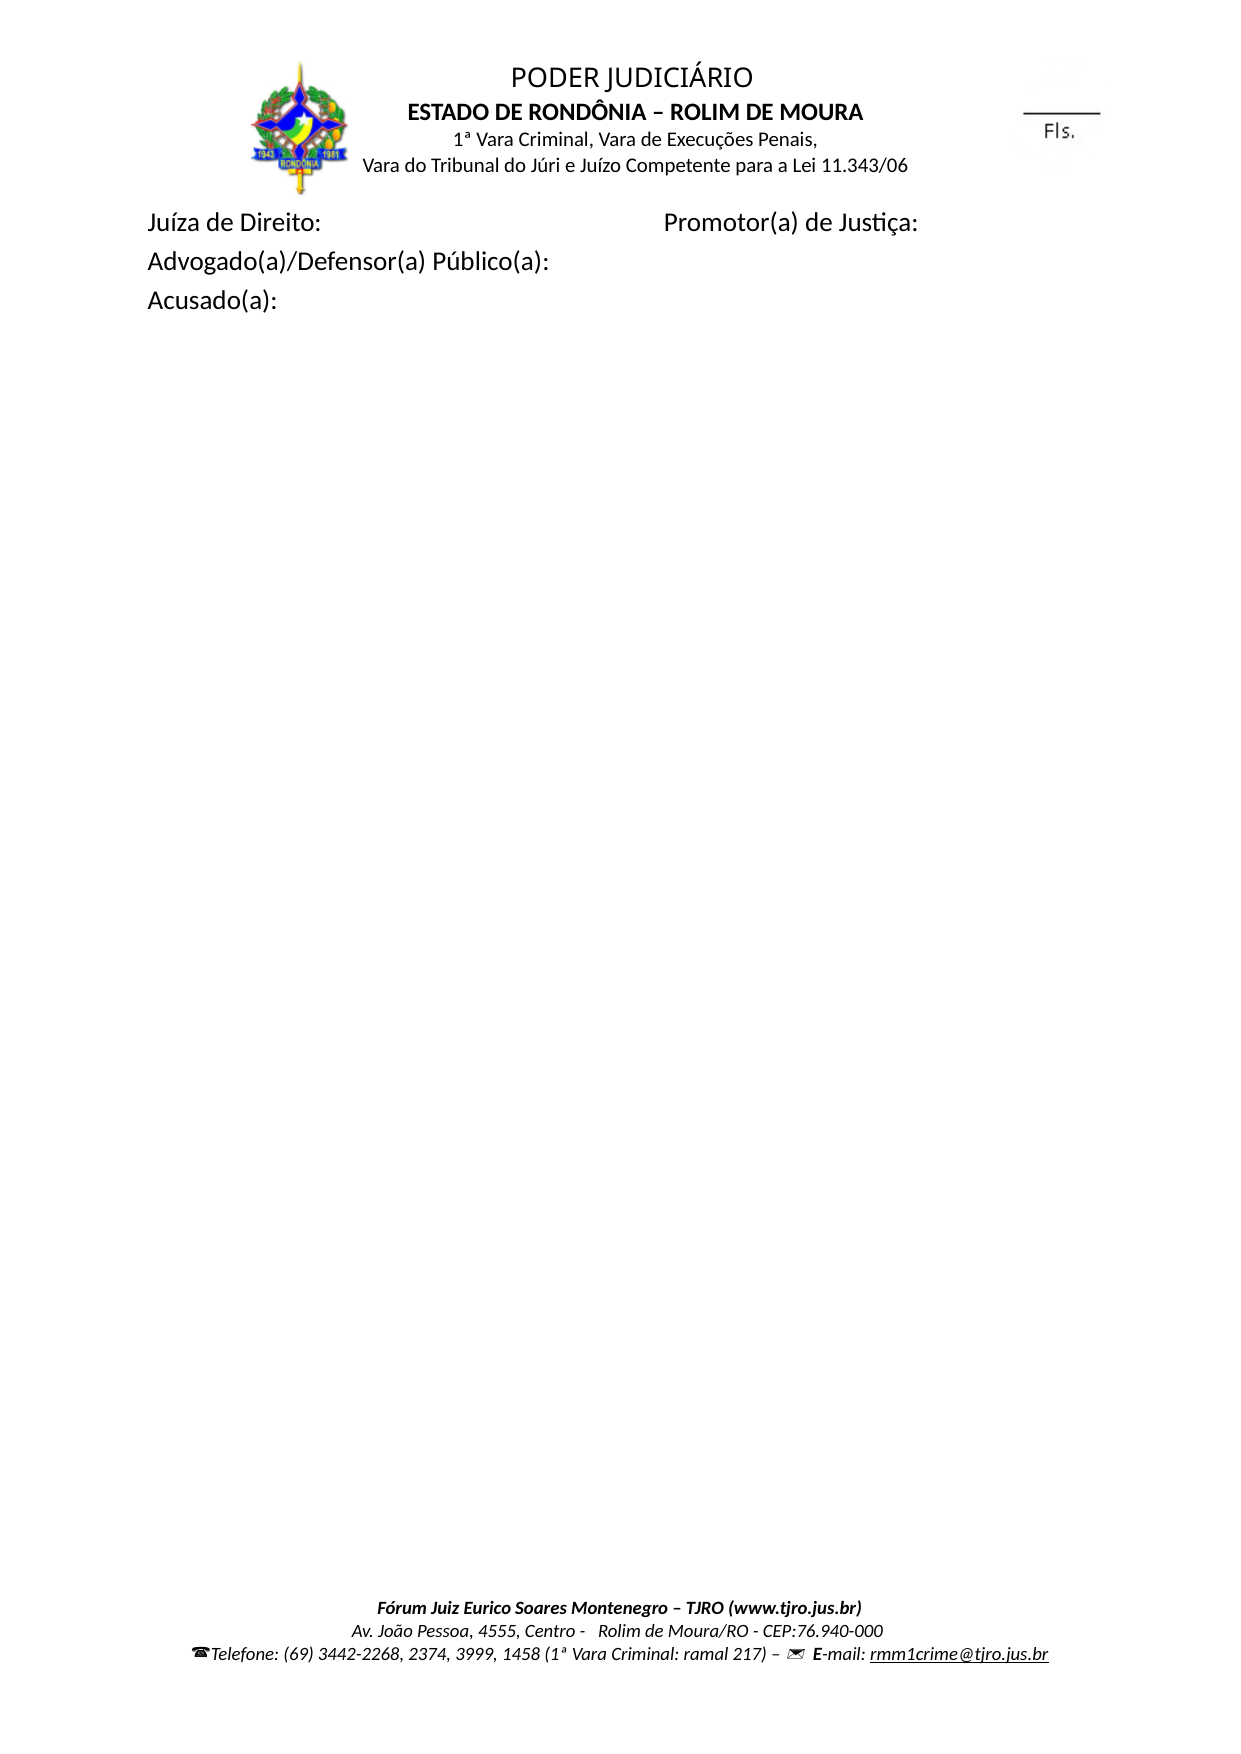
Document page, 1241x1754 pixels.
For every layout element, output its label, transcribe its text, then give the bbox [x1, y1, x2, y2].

text Advogado(a)/Defensor(a) Público(a): [147, 244, 1123, 278]
text Juíza de Direito: Promotor(a) de Justiça: [147, 206, 1123, 239]
text Acusado(a): [147, 283, 1123, 317]
picture [1008, 58, 1121, 173]
